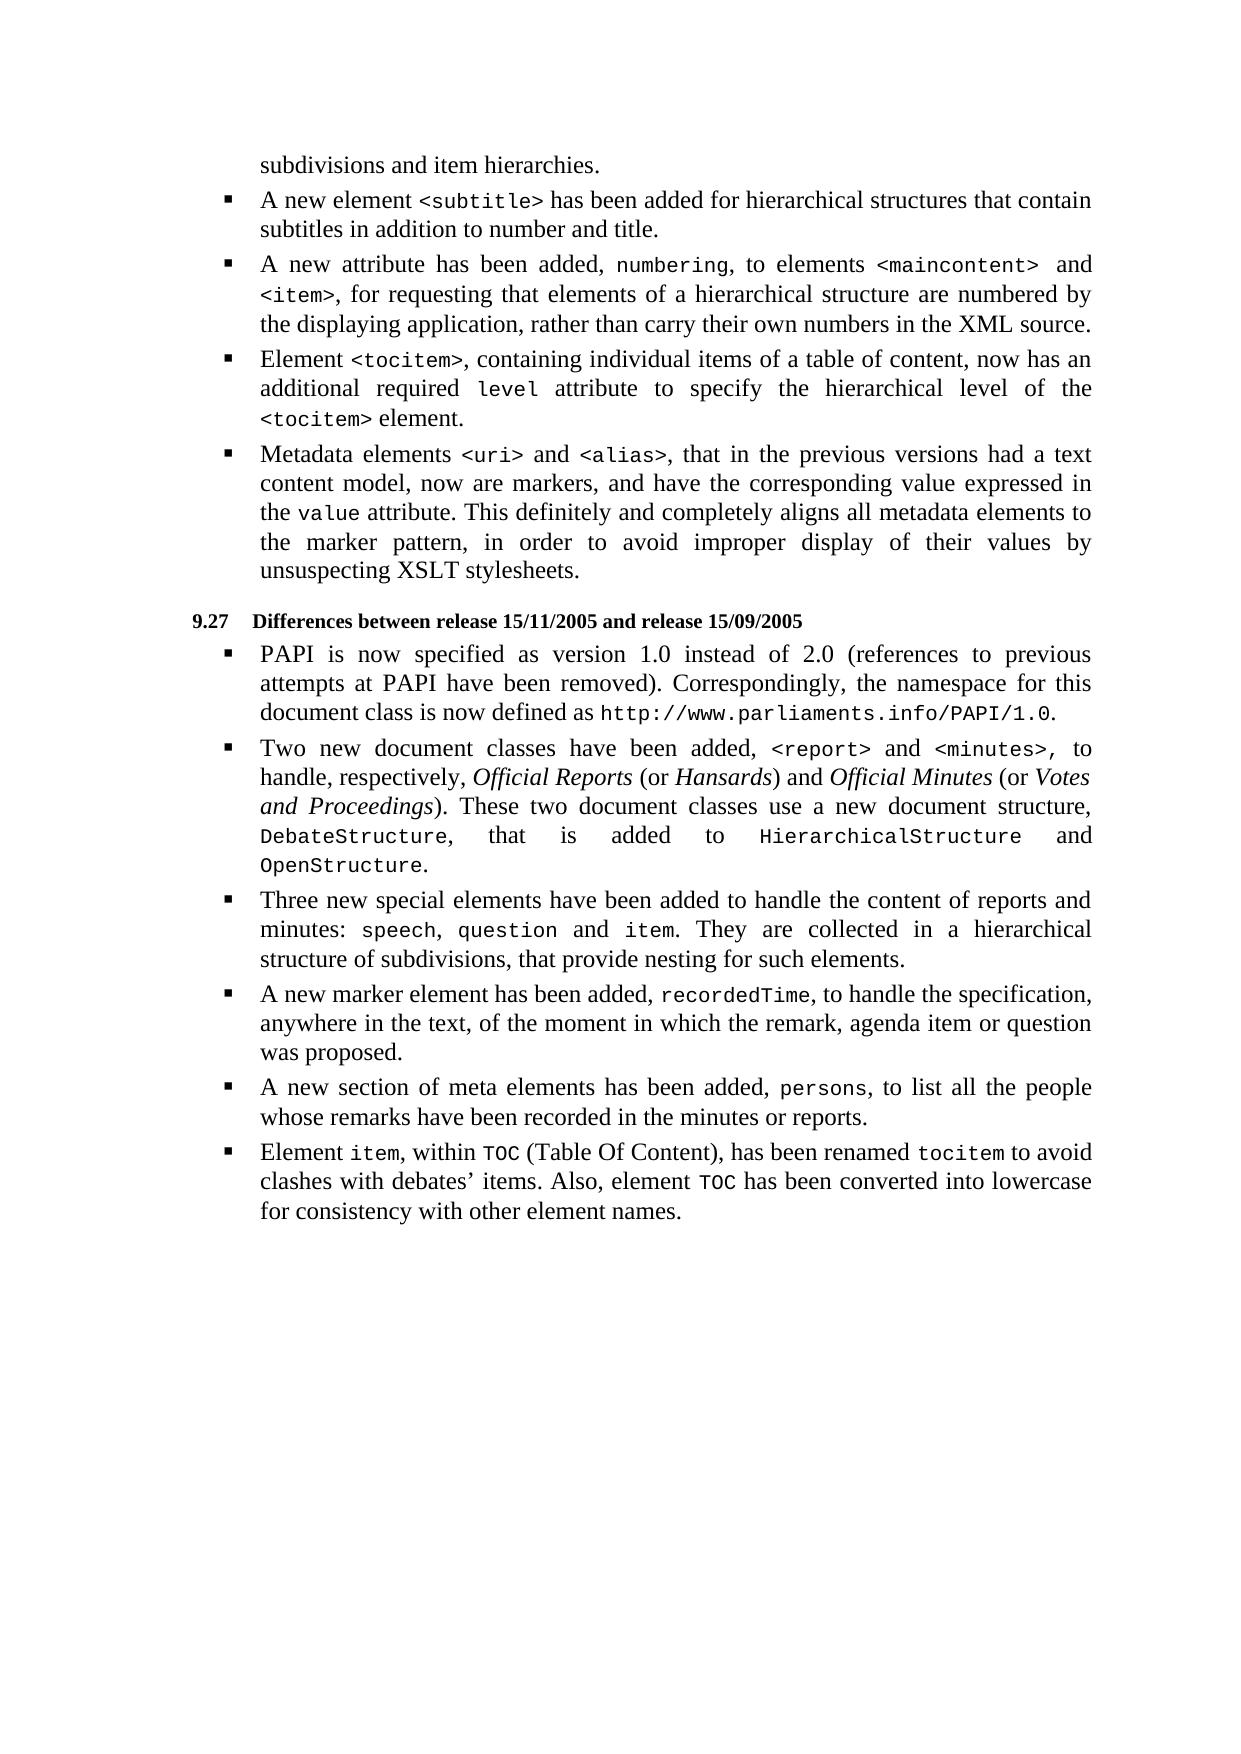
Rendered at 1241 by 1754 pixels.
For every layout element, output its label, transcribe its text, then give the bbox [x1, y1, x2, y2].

list Three new special elements have been added to handle the content of reports and minutes: speech, question and item. They are collected in a hierarchical structure of subdivisions, that provide nesting for such elements. [222, 885, 1092, 972]
list Element <tocitem>, containing individual items of a table of content, now has an additional required level attribute to specify the hierarchical level of the <tocitem> element. [222, 344, 1092, 432]
list A new section of meta elements has been added, persons, to list all the people whose remarks have been recorded in the minutes or reports. [222, 1072, 1092, 1130]
list A new attribute has been added, numbering, to elements <maincontent> and <item>, for requesting that elements of a hierarchical structure are numbered by the displaying application, rather than carry their own numbers in the XML source. [222, 249, 1092, 337]
list Element item, within TOC (Table Of Content), has been renamed tocitem to avoid clashes with debates’ items. Also, element TOC has been converted into lowercase for consistency with other element names. [222, 1137, 1092, 1224]
list PAPI is now specified as version 1.0 instead of 2.0 (references to previous attempts at PAPI have been removed). Correspondingly, the namespace for this document class is now defined as http://www.parliaments.info/PAPI/1.0. [222, 639, 1092, 727]
list Metadata elements <uri> and <alias>, that in the previous versions had a text content model, now are markers, and have the corresponding value expressed in the value attribute. This definitely and completely aligns all metadata elements to the marker pattern, in order to avoid improper display of their values by unsuspecting XSLT stylesheets. [222, 439, 1092, 584]
list A new element <subtitle> has been added for hierarchical structures that contain subtitles in addition to number and title. [222, 185, 1092, 243]
list A new marker element has been added, recordedTime, to handle the specification, anywhere in the text, of the moment in which the remark, agenda item or question was proposed. [222, 979, 1092, 1066]
list Two new document classes have been added, <report> and <minutes>, to handle, respectively, Official Reports (or Hansards) and Official Minutes (or Votes and Proceedings). These two document classes use a new document structure, DebateStructure, that is added to HierarchicalStructure and OpenStructure. [222, 733, 1092, 879]
list subdivisions and item hierarchies. [222, 150, 1092, 179]
subtitle Differences between release 15/11/2005 and release 15/09/2005 [192, 609, 1092, 633]
